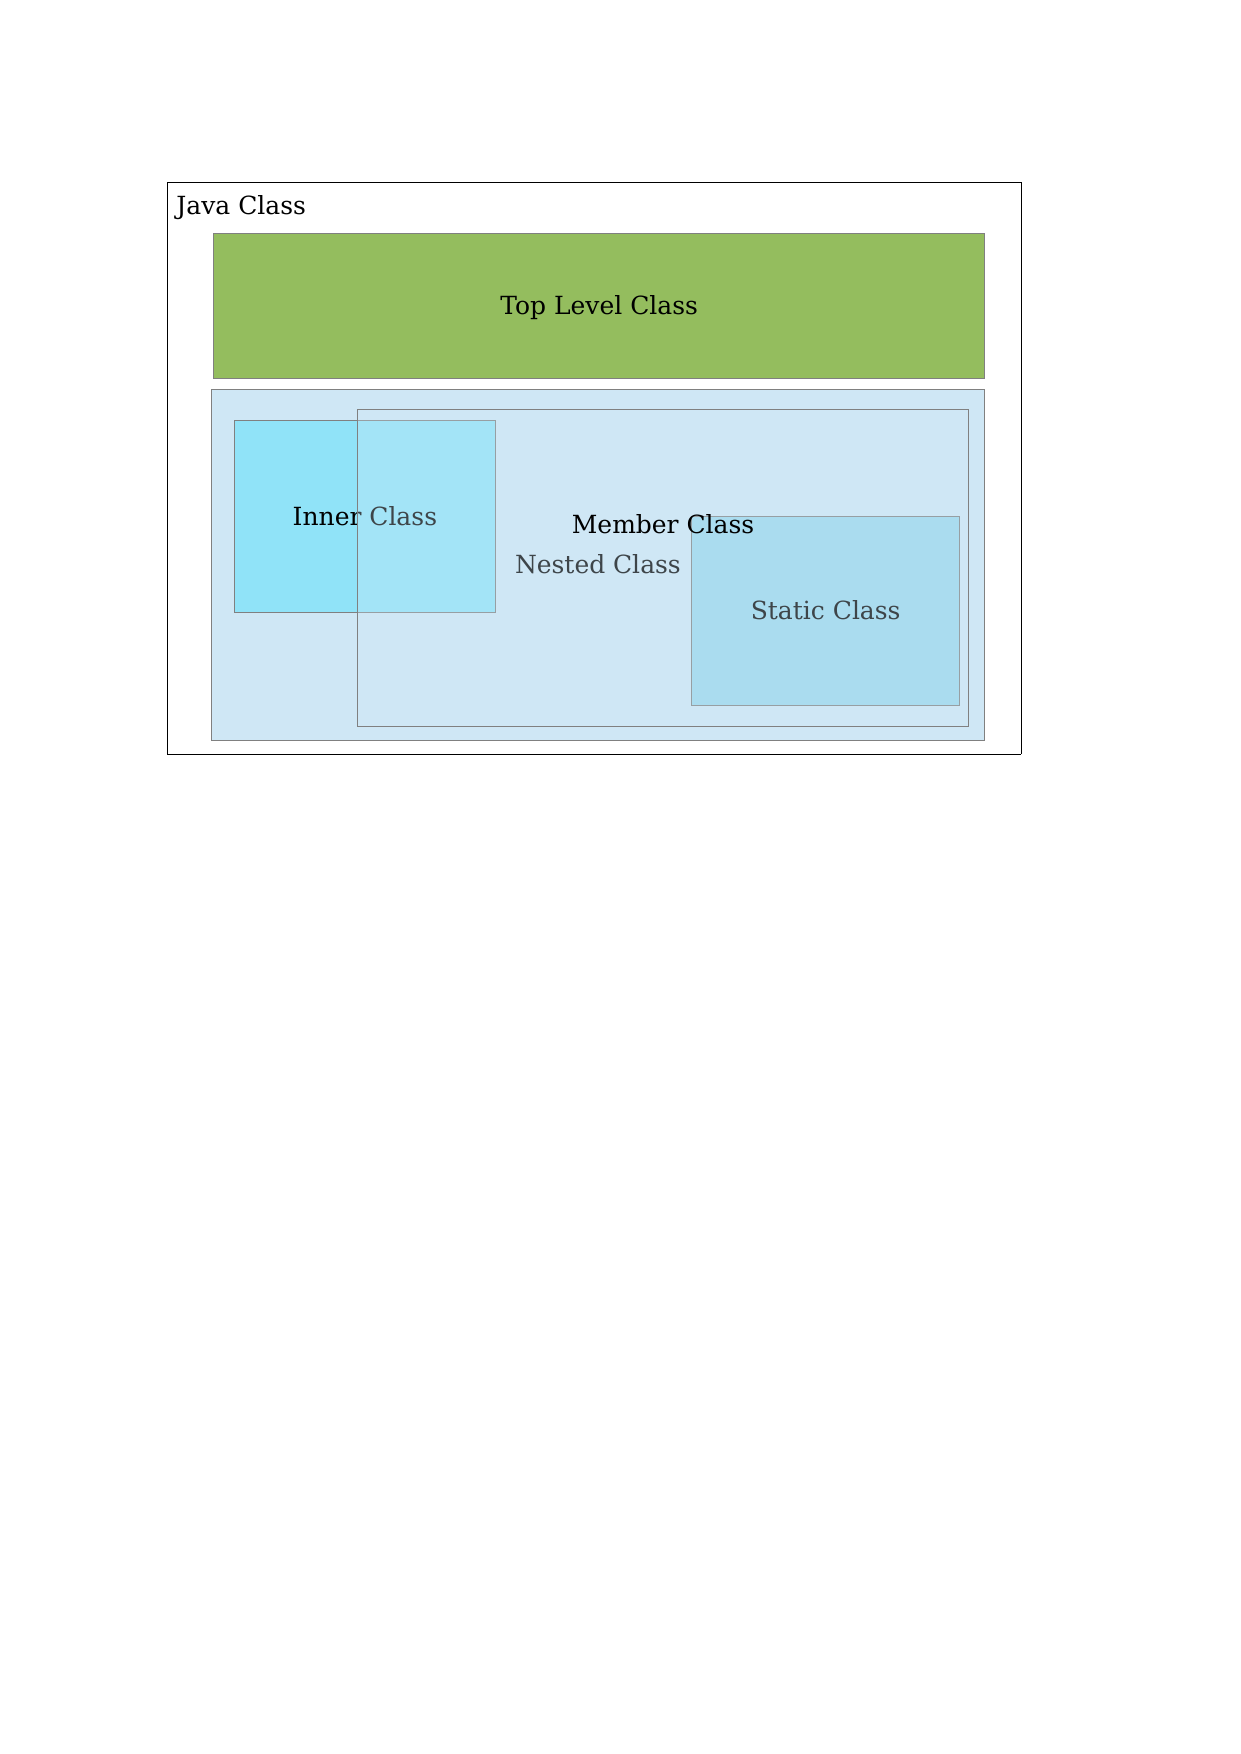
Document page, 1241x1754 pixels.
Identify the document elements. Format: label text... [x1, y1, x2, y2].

text Java Class [176, 191, 1012, 220]
